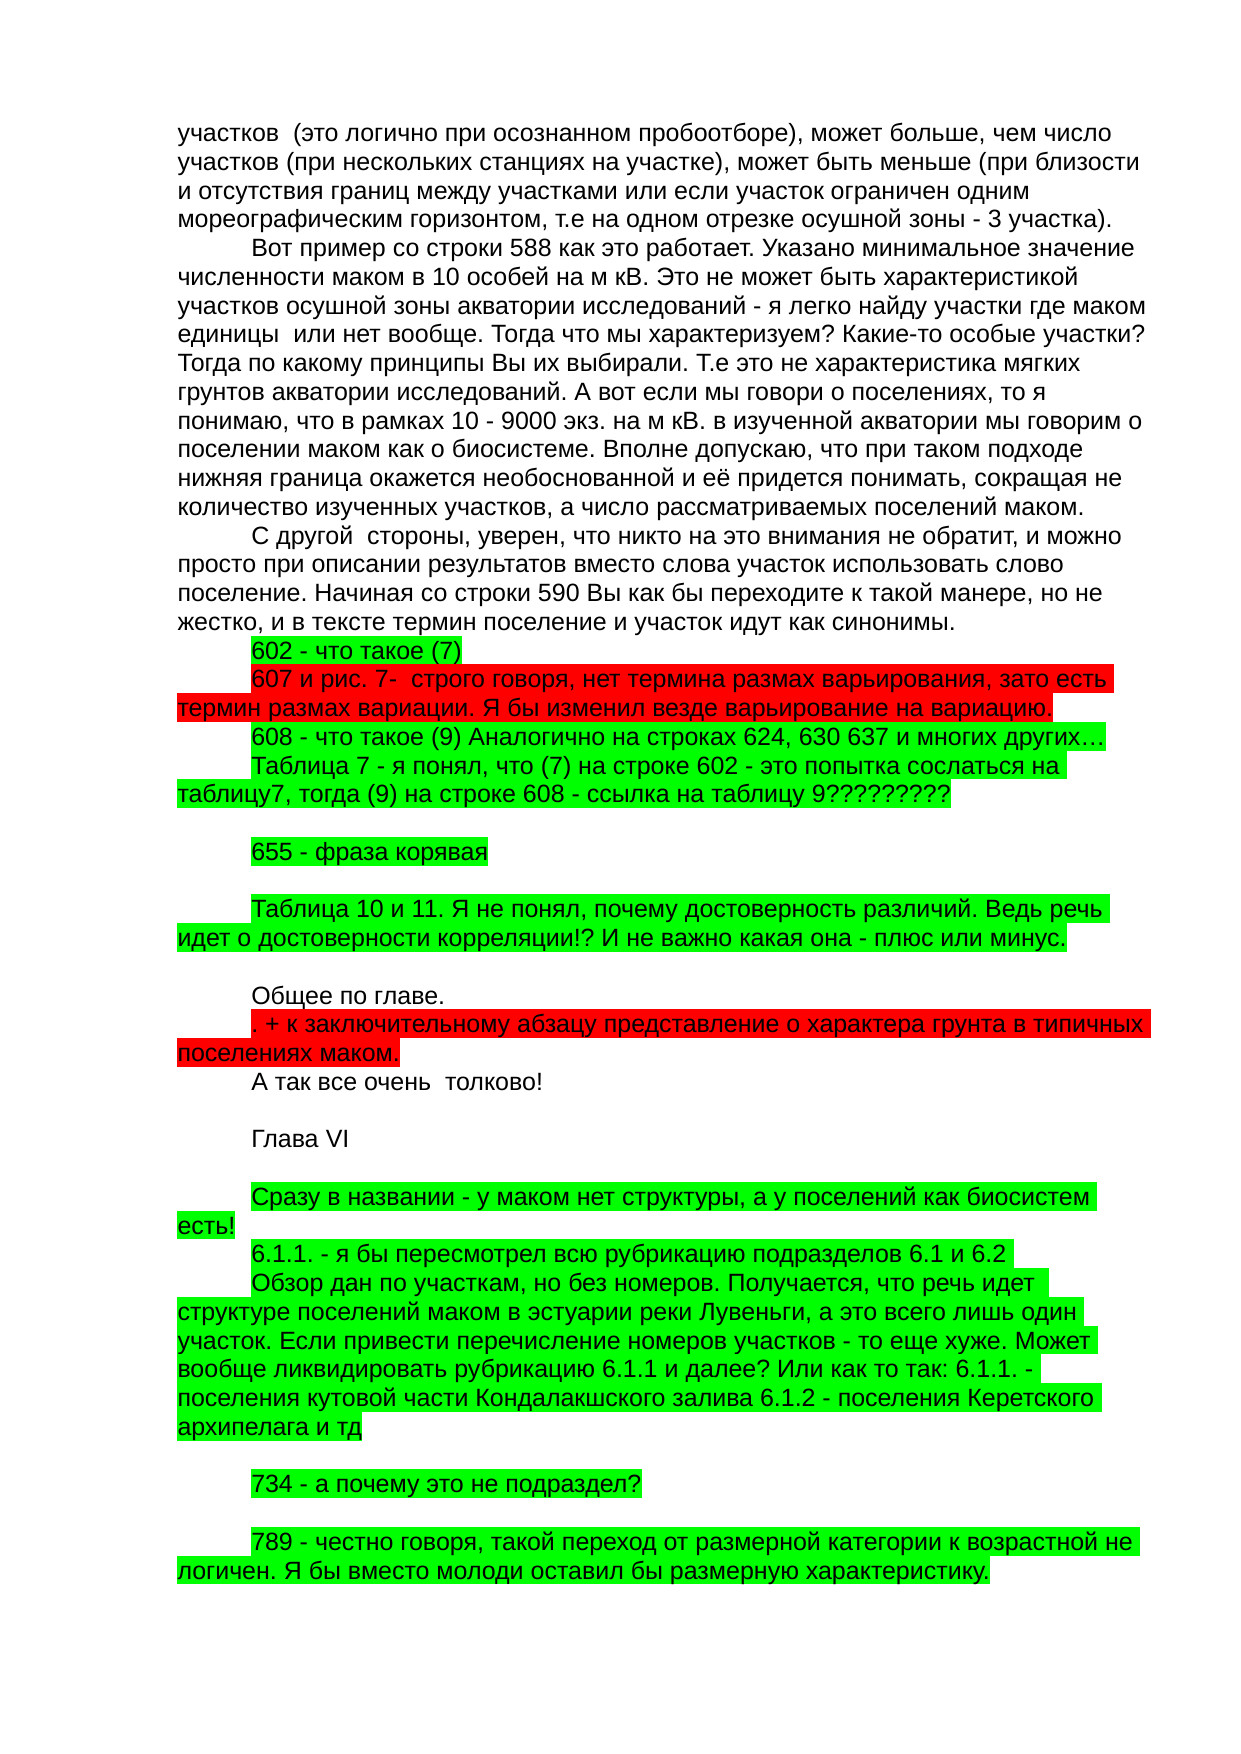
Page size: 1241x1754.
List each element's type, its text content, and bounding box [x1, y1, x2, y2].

text 6.1.1. - я бы пересмотрел всю рубрикацию подразделов 6.1 и 6.2 [177, 1239, 1152, 1268]
text Глава VI [177, 1124, 1152, 1153]
text 789 - честно говоря, такой переход от размерной категории к возрастной не логичен. Я бы вместо молоди оставил бы размерную характеристику. [177, 1527, 1152, 1584]
text 734 - а почему это не подраздел? [177, 1469, 1152, 1498]
text С другой стороны, уверен, что никто на это внимания не обратит, и можно просто при описании результатов вместо слова участок использовать слово поселение. Начиная со строки 590 Вы как бы переходите к такой манере, но не жестко, и в тексте термин поселение и участок идут как синонимы. [177, 521, 1152, 636]
text . + к заключительному абзацу представление о характера грунта в типичных поселениях маком. [177, 1009, 1152, 1067]
text Обзор дан по участкам, но без номеров. Получается, что речь идет структуре поселений маком в эстуарии реки Лувеньги, а это всего лишь один участок. Если привести перечисление номеров участков - то еще хуже. Может вообще ликвидировать рубрикацию 6.1.1 и далее? Или как то так: 6.1.1. - поселения кутовой части Кондалакшского залива 6.1.2 - поселения Керетского архипелага и тд [177, 1268, 1152, 1441]
text Таблица 10 и 11. Я не понял, почему достоверность различий. Ведь речь идет о достоверности корреляции!? И не важно какая она - плюс или минус. [177, 894, 1152, 952]
text участков (это логично при осознанном пробоотборе), может больше, чем число участков (при нескольких станциях на участке), может быть меньше (при близости и отсутствия границ между участками или если участок ограничен одним мореографическим горизонтом, т.е на одном отрезке осушной зоны - 3 участка). [177, 118, 1152, 233]
text 655 - фраза корявая [177, 837, 1152, 866]
text Таблица 7 - я понял, что (7) на строке 602 - это попытка сослаться на таблицу7, тогда (9) на строке 608 - ссылка на таблицу 9????????? [177, 751, 1152, 808]
text Вот пример со строки 588 как это работает. Указано минимальное значение численности маком в 10 особей на м кВ. Это не может быть характеристикой участков осушной зоны акватории исследований - я легко найду участки где маком единицы или нет вообще. Тогда что мы характеризуем? Какие-то особые участки? Тогда по какому принципы Вы их выбирали. Т.е это не характеристика мягких грунтов акватории исследований. А вот если мы говори о поселениях, то я понимаю, что в рамках 10 - 9000 экз. на м кВ. в изученной акватории мы говорим о поселении маком как о биосистеме. Вполне допускаю, что при таком подходе нижняя граница окажется необоснованной и её придется понимать, сокращая не количество изученных участков, а число рассматриваемых поселений маком. [177, 233, 1152, 521]
text Сразу в названии - у маком нет структуры, а у поселений как биосистем есть! [177, 1182, 1152, 1239]
text 602 - что такое (7) [177, 636, 1152, 664]
text 608 - что такое (9) Аналогично на строках 624, 630 637 и многих других… [177, 722, 1152, 751]
text Общее по главе. [177, 981, 1152, 1009]
text 607 и рис. 7- строго говоря, нет термина размах варьирования, зато есть термин размах вариации. Я бы изменил везде варьирование на вариацию. [177, 664, 1152, 722]
text А так все очень толково! [177, 1067, 1152, 1096]
